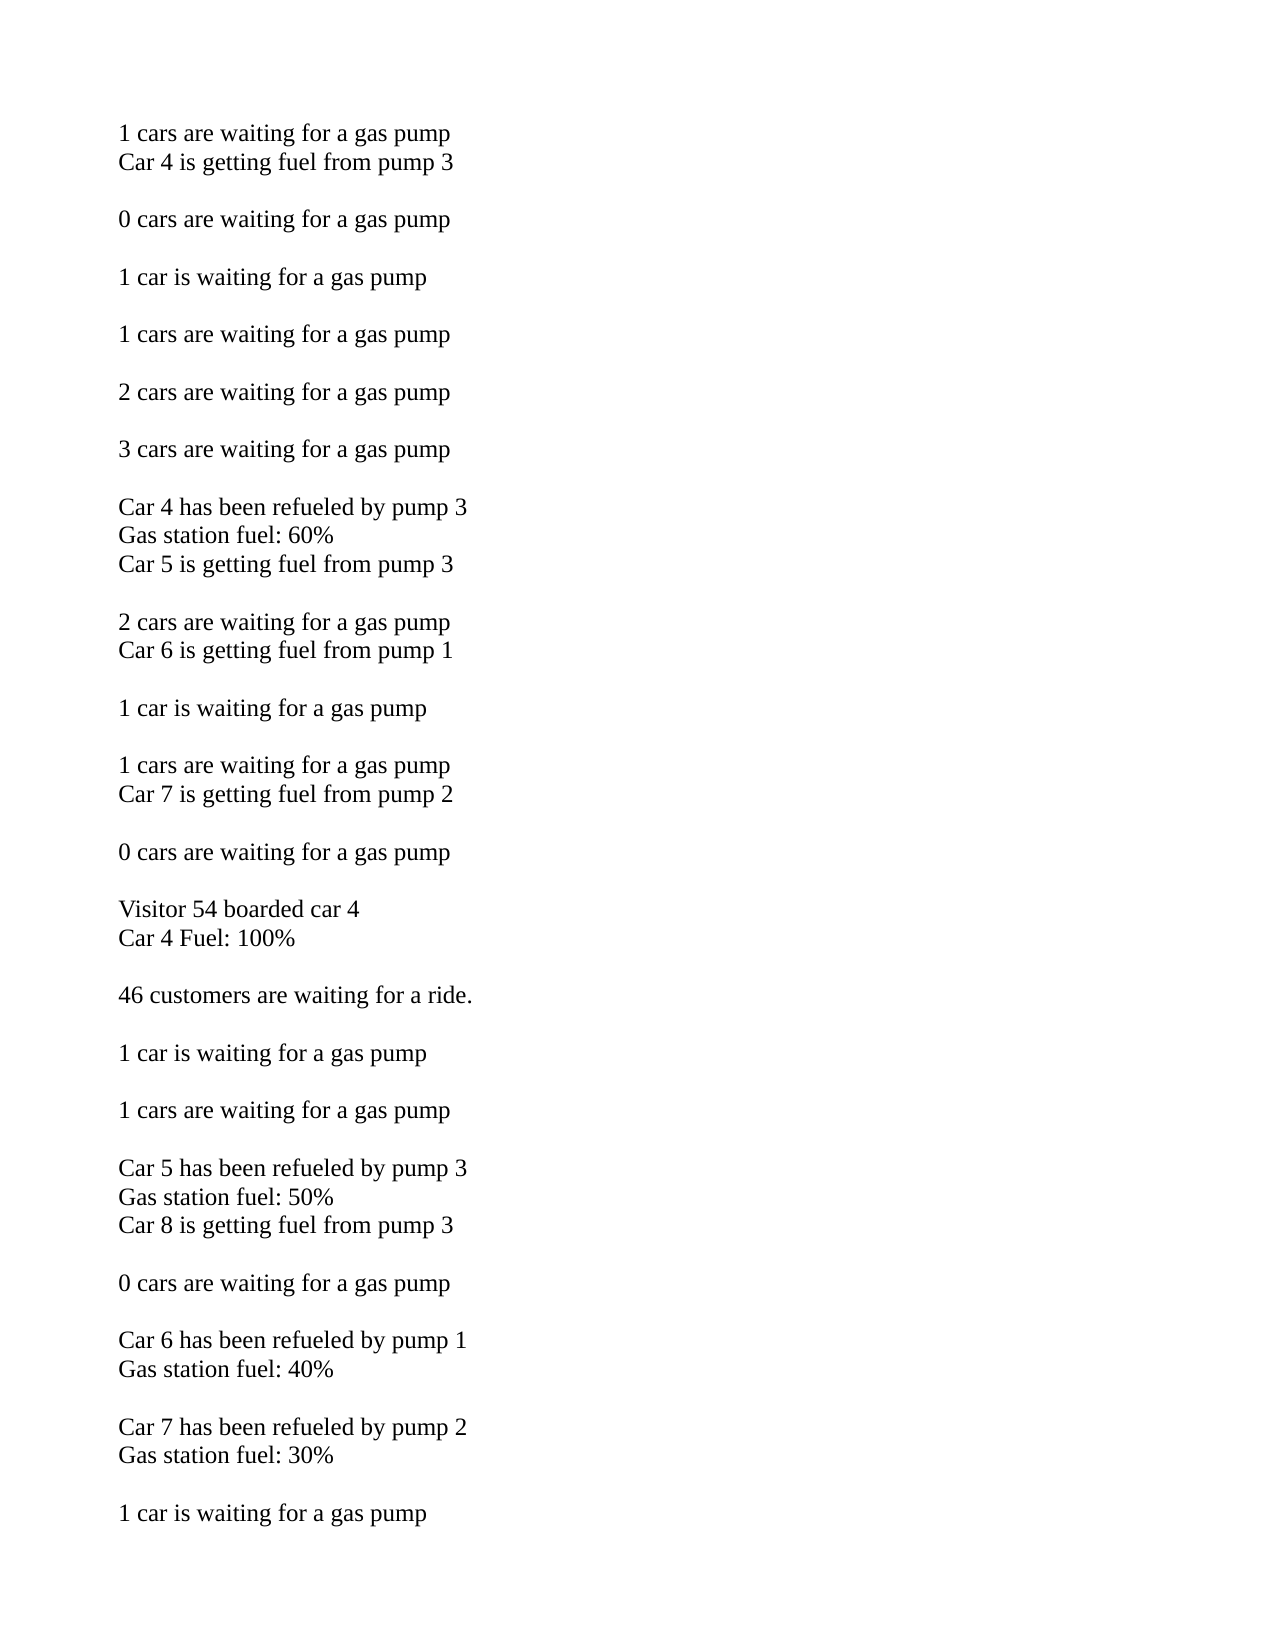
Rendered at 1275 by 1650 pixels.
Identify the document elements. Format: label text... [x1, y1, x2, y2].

text Car 4 has been refueled by pump 3 [118, 492, 1157, 521]
text Car 6 has been refueled by pump 1 [118, 1326, 1157, 1354]
text 1 car is waiting for a gas pump [118, 1498, 1157, 1527]
text 1 car is waiting for a gas pump [118, 693, 1157, 722]
text 1 cars are waiting for a gas pump [118, 751, 1157, 779]
text 1 car is waiting for a gas pump [118, 262, 1157, 291]
text 1 car is waiting for a gas pump [118, 1038, 1157, 1067]
text 46 customers are waiting for a ride. [118, 981, 1157, 1009]
text Car 4 Fuel: 100% [118, 923, 1157, 952]
text Gas station fuel: 30% [118, 1441, 1157, 1469]
text 0 cars are waiting for a gas pump [118, 837, 1157, 866]
text Gas station fuel: 50% [118, 1182, 1157, 1211]
text Car 7 is getting fuel from pump 2 [118, 779, 1157, 808]
text Gas station fuel: 40% [118, 1354, 1157, 1383]
text 1 cars are waiting for a gas pump [118, 319, 1157, 348]
text Car 5 has been refueled by pump 3 [118, 1153, 1157, 1182]
text Car 4 is getting fuel from pump 3 [118, 147, 1157, 176]
text 0 cars are waiting for a gas pump [118, 1268, 1157, 1297]
text Car 5 is getting fuel from pump 3 [118, 549, 1157, 578]
text Car 8 is getting fuel from pump 3 [118, 1211, 1157, 1239]
text Gas station fuel: 60% [118, 521, 1157, 549]
text 0 cars are waiting for a gas pump [118, 204, 1157, 233]
text 1 cars are waiting for a gas pump [118, 1096, 1157, 1124]
text Car 6 is getting fuel from pump 1 [118, 636, 1157, 664]
text Visitor 54 boarded car 4 [118, 894, 1157, 923]
text 3 cars are waiting for a gas pump [118, 434, 1157, 463]
text 2 cars are waiting for a gas pump [118, 377, 1157, 406]
text Car 7 has been refueled by pump 2 [118, 1412, 1157, 1441]
text 2 cars are waiting for a gas pump [118, 607, 1157, 636]
text 1 cars are waiting for a gas pump [118, 118, 1157, 147]
